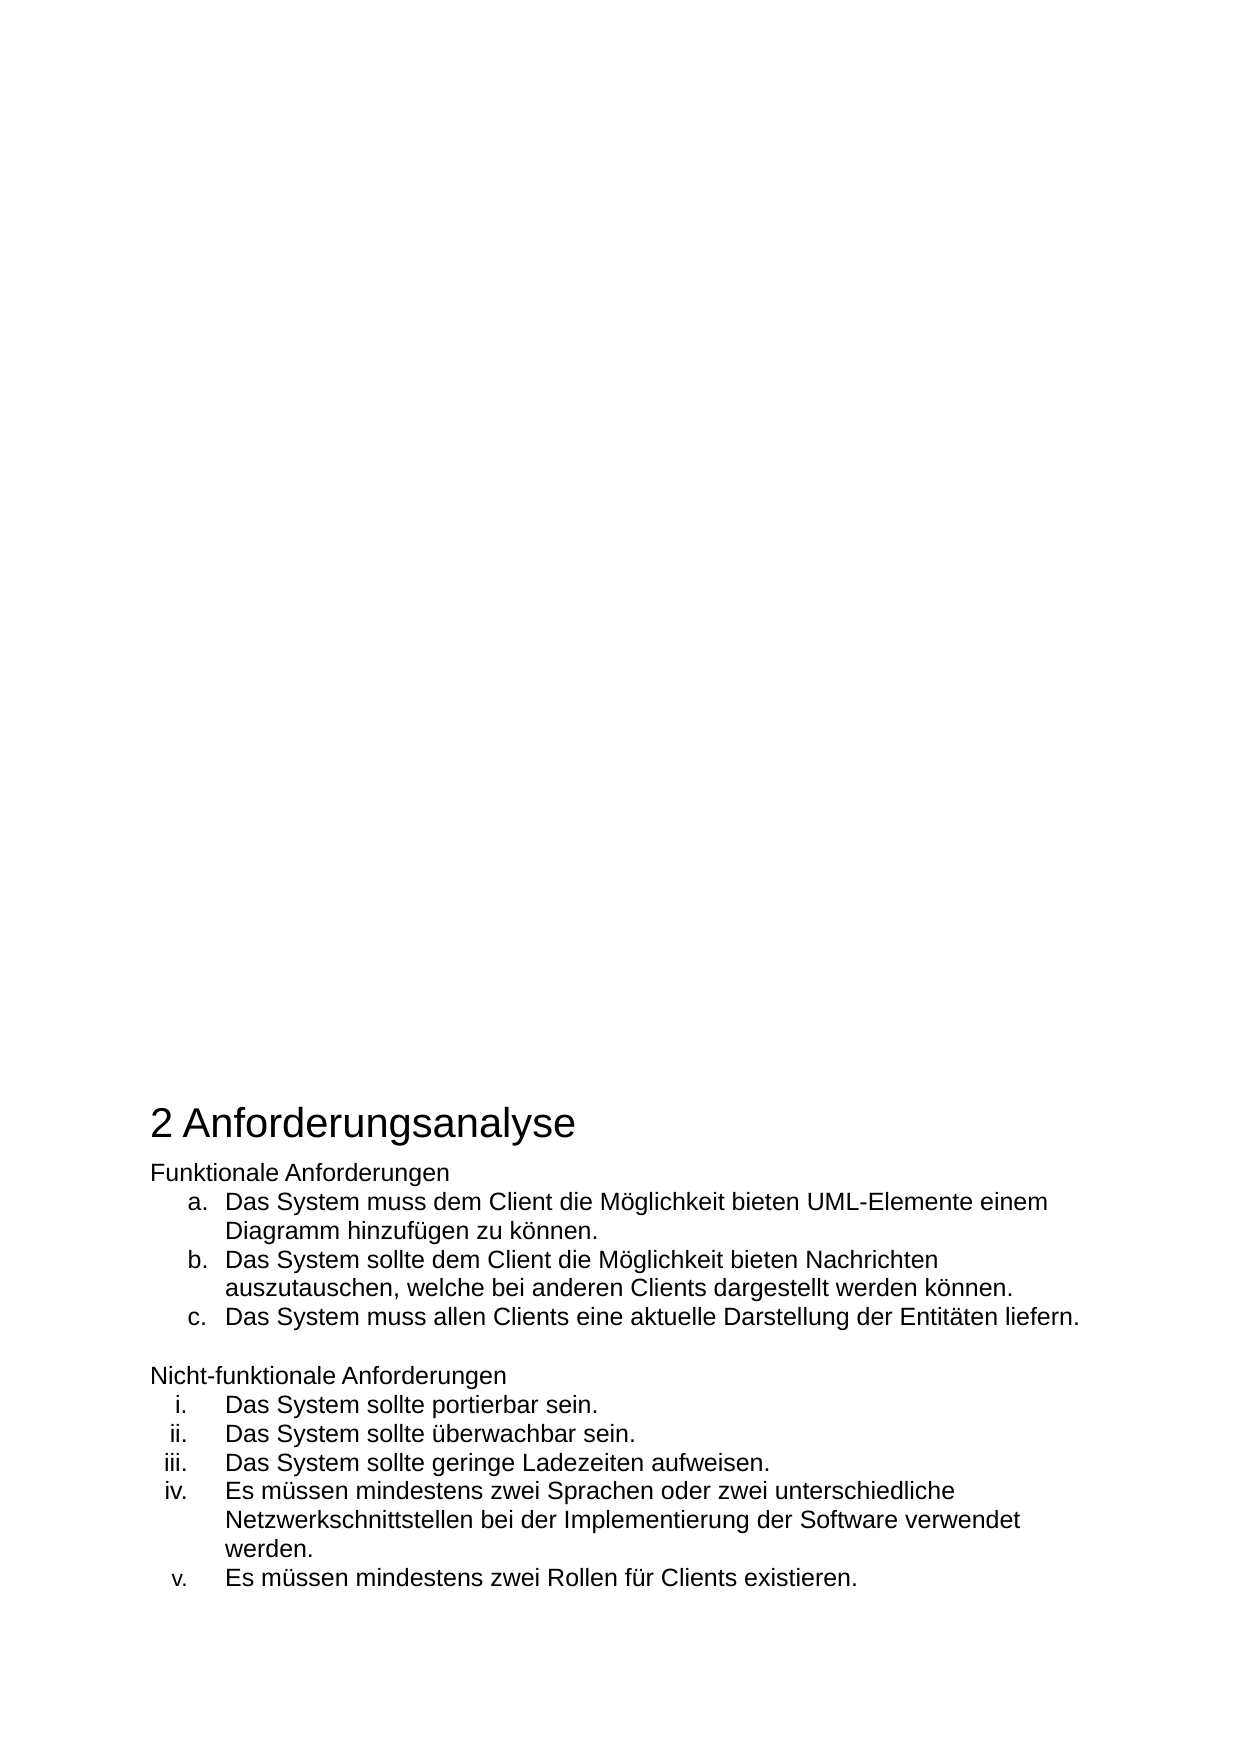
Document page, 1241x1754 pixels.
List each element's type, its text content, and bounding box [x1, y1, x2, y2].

list Das System sollte überwachbar sein. [187, 1419, 1090, 1448]
list Das System muss dem Client die Möglichkeit bieten UML-Elemente einem Diagramm hinzufügen zu können. [187, 1187, 1090, 1244]
text Nicht-funktionale Anforderungen [150, 1361, 1090, 1390]
list Das System sollte geringe Ladezeiten aufweisen. [187, 1448, 1090, 1476]
text Funktionale Anforderungen [150, 1158, 1090, 1187]
subtitle 2 Anforderungsanalyse [150, 1098, 1090, 1146]
list Das System sollte portierbar sein. [187, 1390, 1090, 1419]
list Es müssen mindestens zwei Rollen für Clients existieren. [187, 1563, 1090, 1591]
list Das System muss allen Clients eine aktuelle Darstellung der Entitäten liefern. [187, 1302, 1090, 1331]
list Das System sollte dem Client die Möglichkeit bieten Nachrichten auszutauschen, welche bei anderen Clients dargestellt werden können. [187, 1244, 1090, 1302]
list Es müssen mindestens zwei Sprachen oder zwei unterschiedliche Netzwerkschnittstellen bei der Implementierung der Software verwendet werden. [187, 1476, 1090, 1563]
